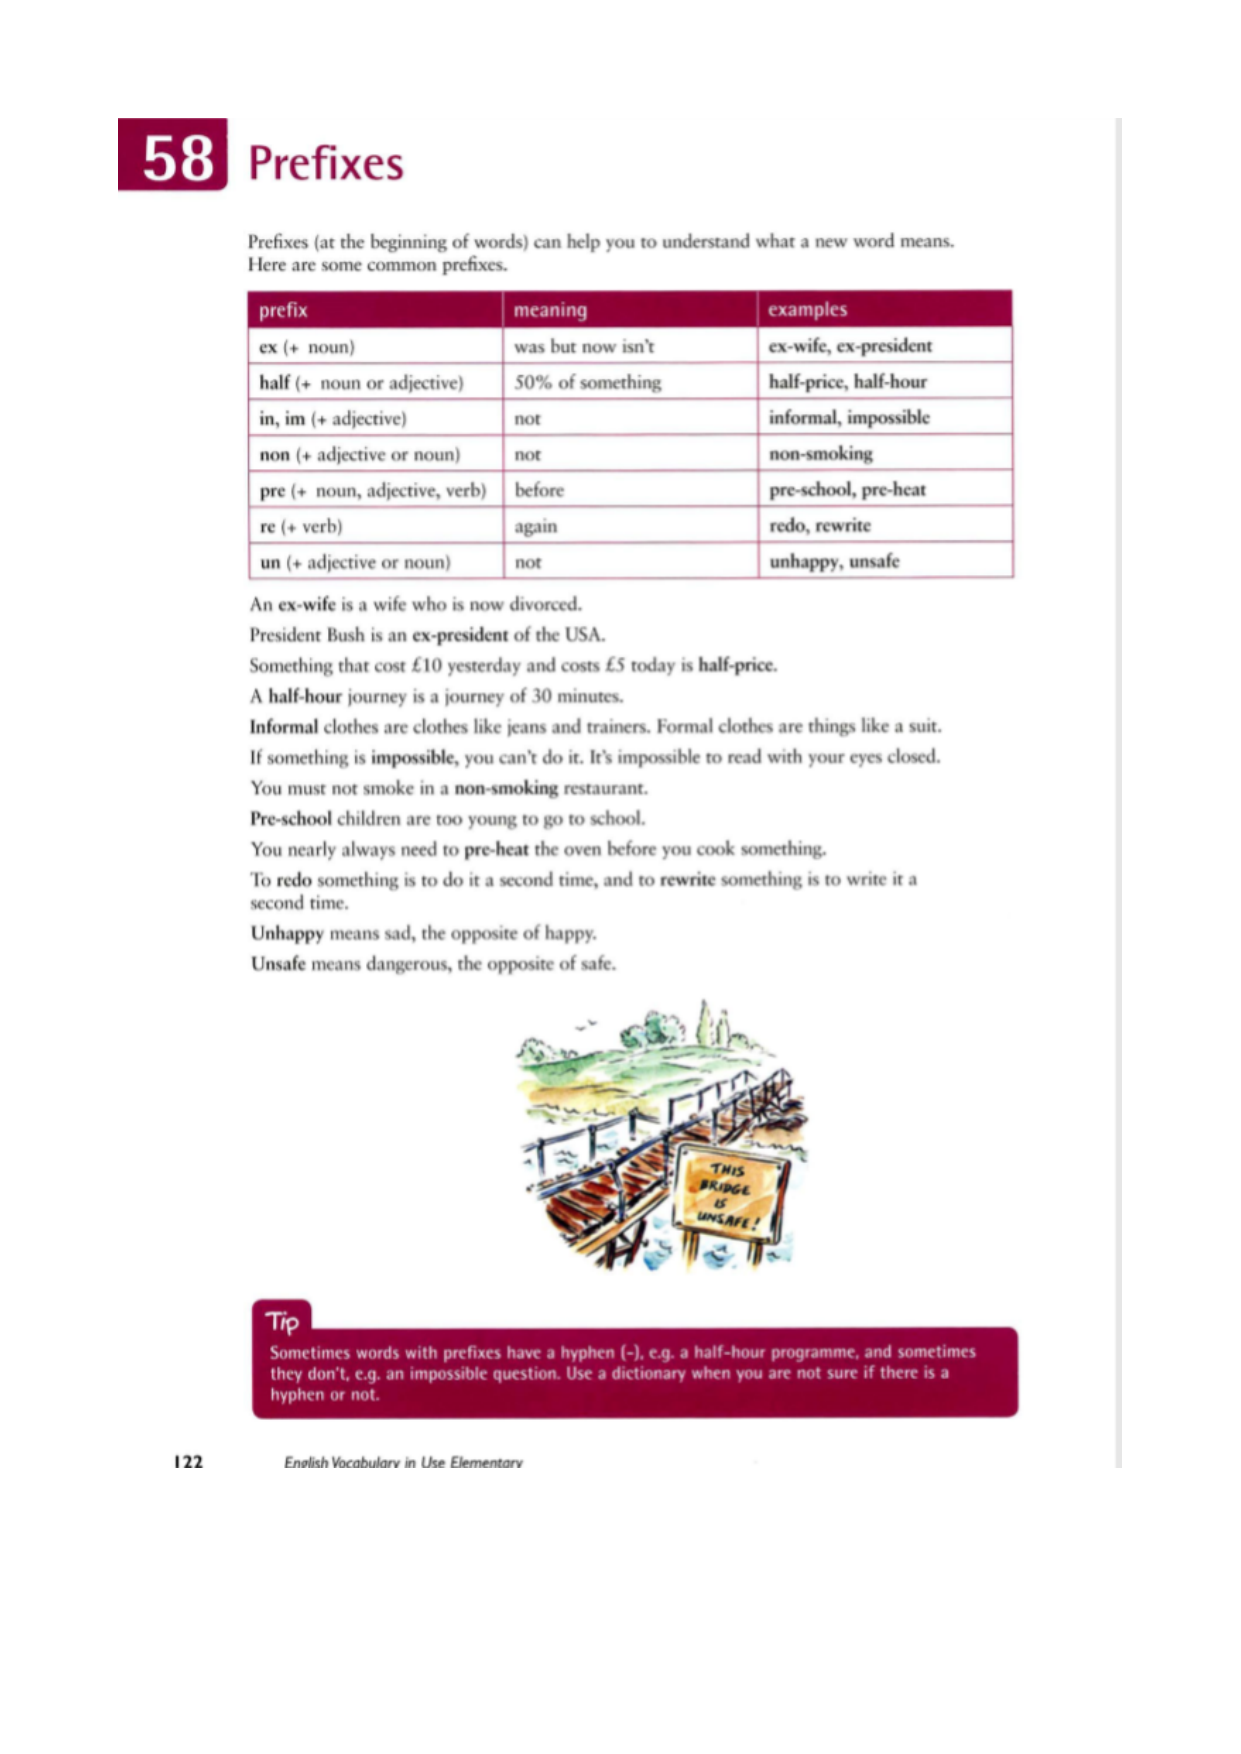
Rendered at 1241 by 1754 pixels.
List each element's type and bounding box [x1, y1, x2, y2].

picture [118, 118, 1122, 1468]
